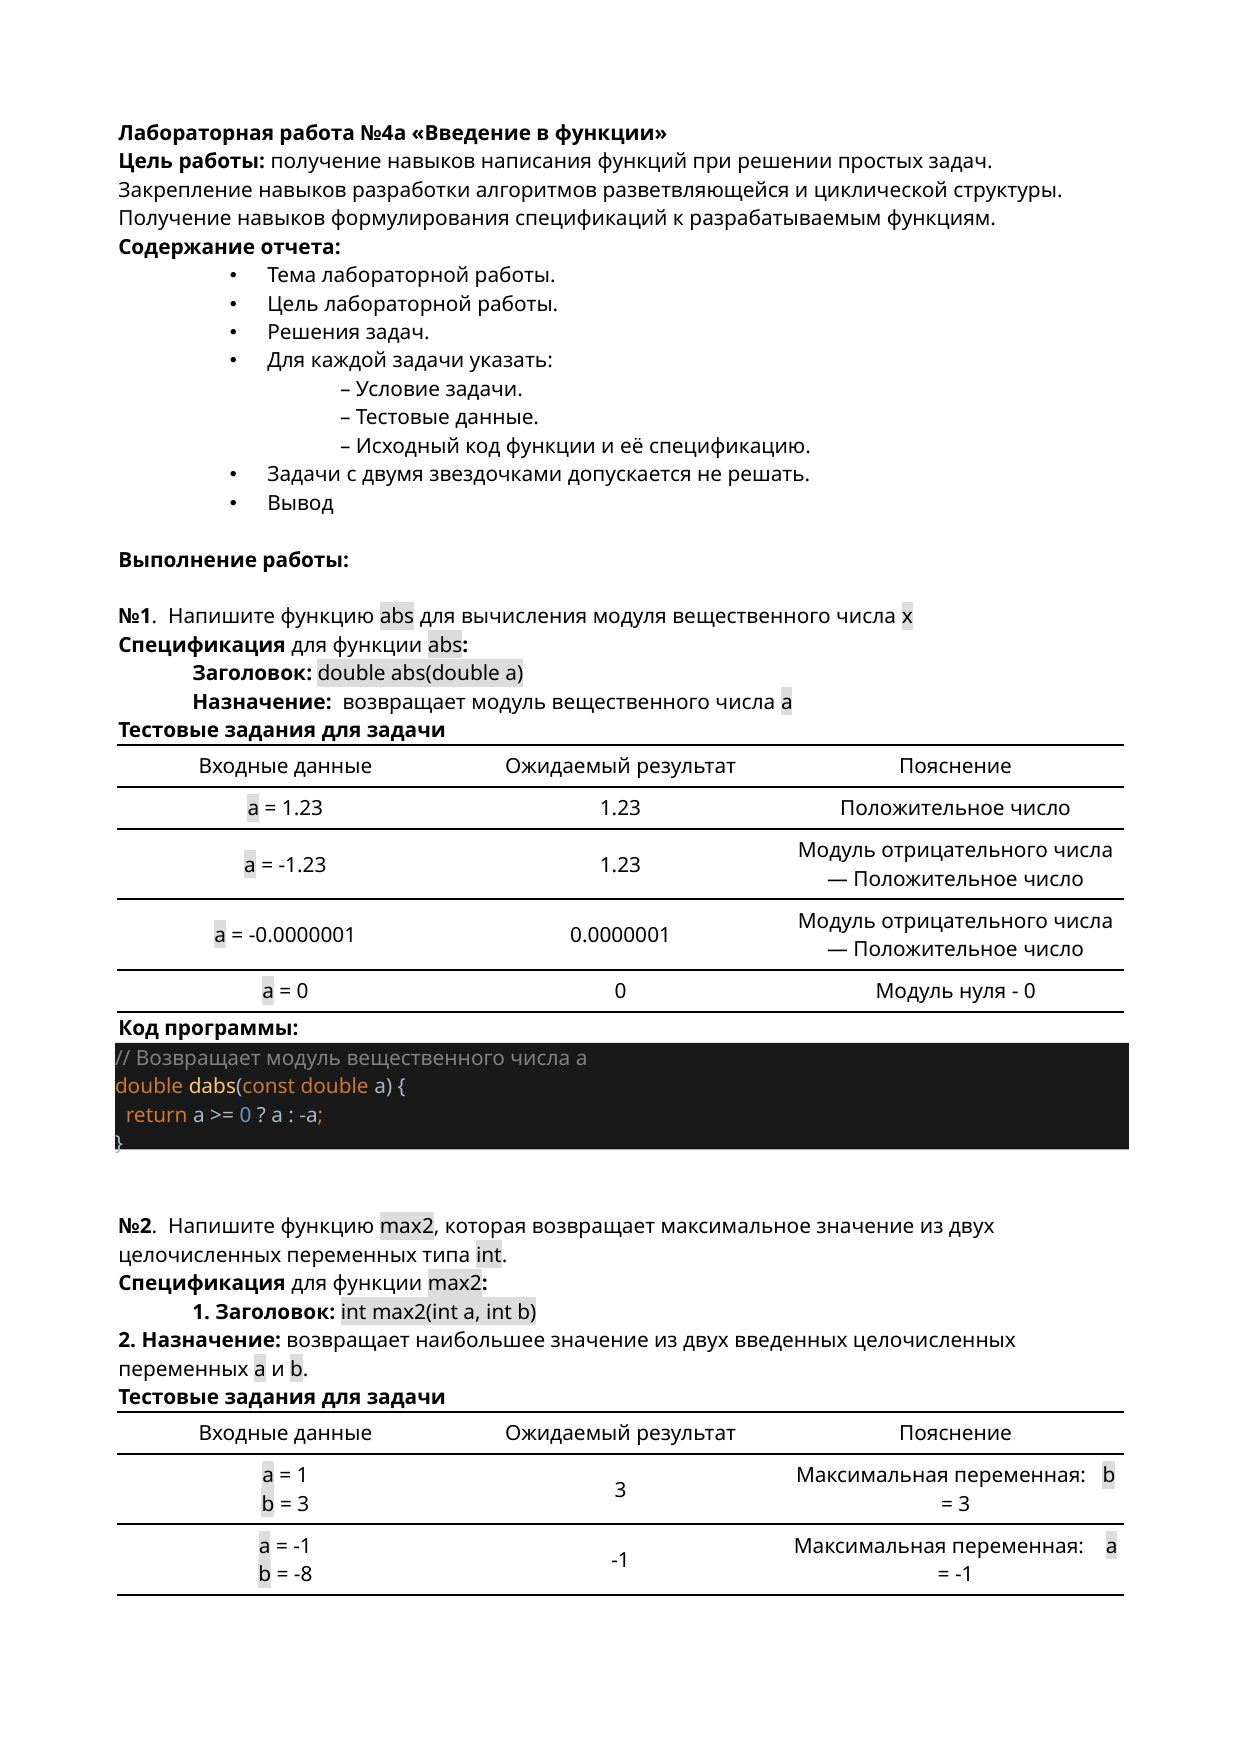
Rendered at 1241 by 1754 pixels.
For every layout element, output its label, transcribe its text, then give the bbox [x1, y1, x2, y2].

table_cell 0 [453, 971, 787, 1011]
list Решения задач. [229, 317, 1122, 346]
table_cell Модуль отрицательного числа — Положительное число [788, 900, 1123, 968]
table_header Входные данные [117, 746, 453, 786]
table_cell 1.23 [453, 788, 787, 828]
table_cell Положительное число [788, 788, 1123, 828]
table_cell a = 0 [117, 971, 453, 1011]
table_cell a = -1.23 [117, 830, 453, 898]
text Назначение: возвращает модуль вещественного числа a [118, 687, 1122, 715]
list Тема лабораторной работы.  [229, 260, 1122, 289]
list Вывод [229, 488, 1122, 516]
text Выполнение работы: [118, 545, 1122, 573]
table_cell Модуль отрицательного числа — Положительное число [788, 830, 1123, 898]
table_header Пояснение [788, 746, 1123, 786]
text №2. Напишите функцию max2, которая возвращает максимальное значение из двух целочисленных переменных типа int. [118, 1212, 1122, 1268]
text Цель работы: получение навыков написания функций при решении простых задач. Закрепление навыков разработки алгоритмов разветвляющейся и циклической структуры. Получение навыков формулирования спецификаций к разрабатываемым функциям. [118, 147, 1122, 232]
table_cell Максимальная переменная: b = 3 [788, 1455, 1123, 1523]
text №1. Напишите функцию abs для вычисления модуля вещественного числа x [118, 602, 1122, 630]
table_header Ожидаемый результат [453, 1413, 787, 1453]
text Тестовые задания для задачи [118, 715, 1122, 744]
text Заголовок: double abs(double a) [118, 658, 1122, 687]
text – Условие задачи. [118, 374, 1122, 402]
list Цель лабораторной работы.  [229, 289, 1122, 317]
table_header Ожидаемый результат [453, 746, 787, 786]
table_cell -1 [453, 1525, 787, 1593]
table_cell 3 [453, 1455, 787, 1523]
table_cell Максимальная переменная: a = -1 [788, 1525, 1123, 1593]
text Спецификация для функции abs: [118, 630, 1122, 658]
text Содержание отчета:  [118, 232, 1122, 260]
text 2. Назначение: возвращает наибольшее значение из двух введенных целочисленных переменных a и b. [118, 1325, 1122, 1382]
table_header Пояснение [788, 1413, 1123, 1453]
text Код программы: [118, 1013, 1122, 1041]
table_cell 1.23 [453, 830, 787, 898]
table_header Входные данные [117, 1413, 453, 1453]
text – Исходный код функции и её спецификацию.  [118, 431, 1122, 459]
text Лабораторная работа №4а «Введение в функции» [118, 118, 1122, 147]
list Для каждой задачи указать: [229, 346, 1122, 374]
table_cell a = -1 b = -8 [117, 1525, 453, 1593]
text 1. Заголовок: int max2(int a, int b) [118, 1297, 1122, 1325]
text Спецификация для функции max2: [118, 1268, 1122, 1297]
table_cell a = -0.0000001 [117, 900, 453, 968]
table_cell Модуль нуля - 0 [788, 971, 1123, 1011]
list Задачи с двумя звездочками допускается не решать. [229, 459, 1122, 488]
table_cell 0.0000001 [453, 900, 787, 968]
text Тестовые задания для задачи [118, 1382, 1122, 1411]
table_cell a = 1.23 [117, 788, 453, 828]
table_cell a = 1 b = 3 [117, 1455, 453, 1523]
text – Тестовые данные. [118, 402, 1122, 431]
